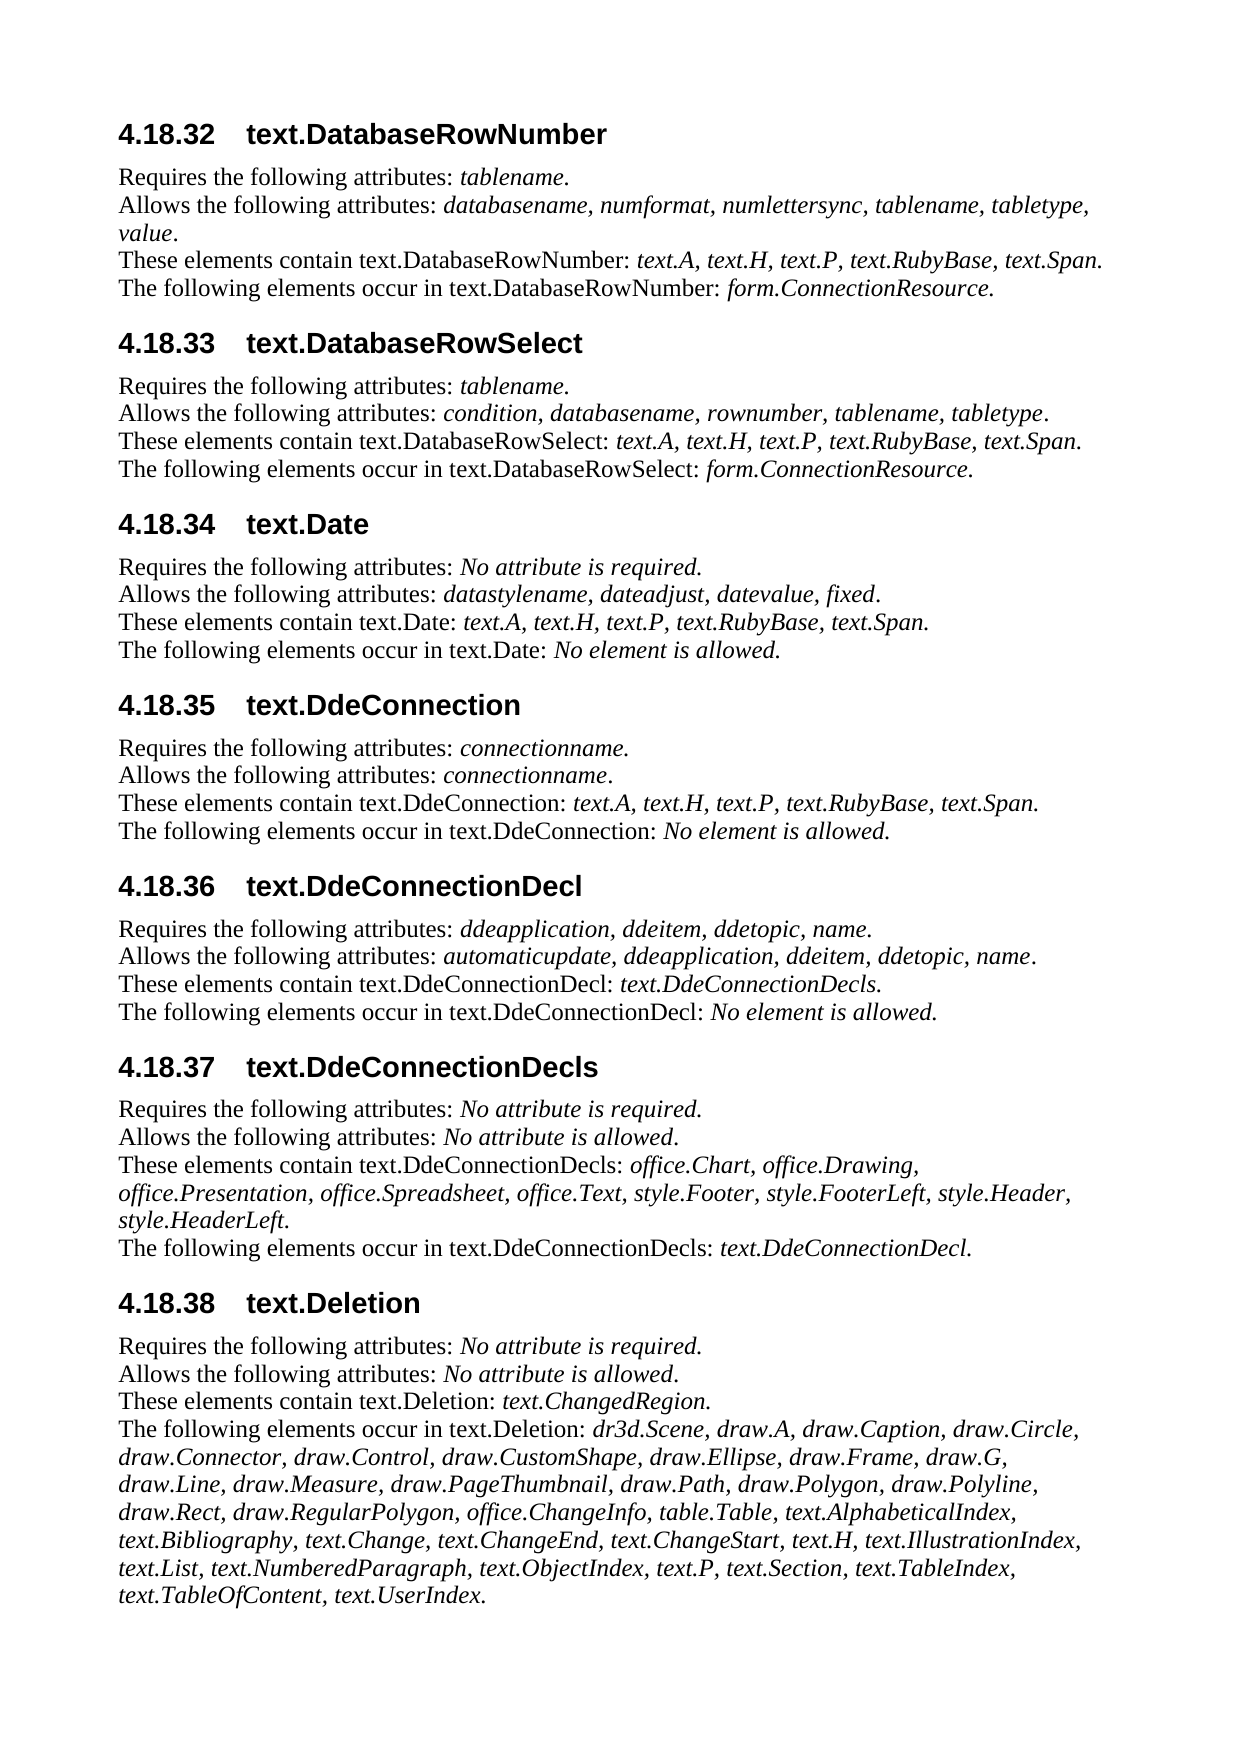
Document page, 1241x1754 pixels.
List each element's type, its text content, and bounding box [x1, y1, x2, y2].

text These elements contain text.DdeConnectionDecls: office.Chart, office.Drawing, office.Presentation, office.Spreadsheet, office.Text, style.Footer, style.FooterLeft, style.Header, style.HeaderLeft. [118, 1151, 1122, 1234]
text The following elements occur in text.DatabaseRowSelect: form.ConnectionResource. [118, 455, 1122, 483]
text These elements contain text.DatabaseRowSelect: text.A, text.H, text.P, text.RubyBase, text.Span. [118, 427, 1122, 455]
subtitle text.DdeConnectionDecls [118, 1051, 1122, 1083]
text Requires the following attributes: tablename. [118, 372, 1122, 399]
text The following elements occur in text.DatabaseRowNumber: form.ConnectionResource. [118, 274, 1122, 302]
text These elements contain text.DdeConnection: text.A, text.H, text.P, text.RubyBase, text.Span. [118, 789, 1122, 817]
text Requires the following attributes: No attribute is required. [118, 1096, 1122, 1123]
text The following elements occur in text.DdeConnectionDecl: No element is allowed. [118, 998, 1122, 1026]
text These elements contain text.DdeConnectionDecl: text.DdeConnectionDecls. [118, 970, 1122, 998]
text Allows the following attributes: No attribute is allowed. [118, 1123, 1122, 1151]
text Allows the following attributes: datastylename, dateadjust, datevalue, fixed. [118, 581, 1122, 608]
text Requires the following attributes: tablename. [118, 163, 1122, 191]
text Requires the following attributes: connectionname. [118, 734, 1122, 761]
text These elements contain text.DatabaseRowNumber: text.A, text.H, text.P, text.RubyBase, text.Span. [118, 246, 1122, 274]
text Requires the following attributes: No attribute is required. [118, 553, 1122, 581]
text The following elements occur in text.Date: No element is allowed. [118, 636, 1122, 664]
subtitle text.DdeConnection [118, 689, 1122, 721]
text Requires the following attributes: ddeapplication, ddeitem, ddetopic, name. [118, 915, 1122, 942]
text Allows the following attributes: databasename, numformat, numlettersync, tablename, tabletype, value. [118, 191, 1122, 246]
text These elements contain text.Date: text.A, text.H, text.P, text.RubyBase, text.Span. [118, 608, 1122, 636]
subtitle text.DatabaseRowNumber [118, 118, 1122, 151]
text Allows the following attributes: automaticupdate, ddeapplication, ddeitem, ddetopic, name. [118, 942, 1122, 970]
text Allows the following attributes: No attribute is allowed. [118, 1360, 1122, 1387]
text Allows the following attributes: connectionname. [118, 761, 1122, 789]
text Requires the following attributes: No attribute is required. [118, 1332, 1122, 1360]
text These elements contain text.Deletion: text.ChangedRegion. [118, 1387, 1122, 1415]
text The following elements occur in text.DdeConnectionDecls: text.DdeConnectionDecl. [118, 1234, 1122, 1262]
subtitle text.DatabaseRowSelect [118, 327, 1122, 359]
text The following elements occur in text.DdeConnection: No element is allowed. [118, 817, 1122, 844]
text The following elements occur in text.Deletion: dr3d.Scene, draw.A, draw.Caption, draw.Circle, draw.Connector, draw.Control, draw.CustomShape, draw.Ellipse, draw.Frame, draw.G, draw.Line, draw.Measure, draw.PageThumbnail, draw.Path, draw.Polygon, draw.Polyline, draw.Rect, draw.RegularPolygon, office.ChangeInfo, table.Table, text.AlphabeticalIndex, text.Bibliography, text.Change, text.ChangeEnd, text.ChangeStart, text.H, text.IllustrationIndex, text.List, text.NumberedParagraph, text.ObjectIndex, text.P, text.Section, text.TableIndex, text.TableOfContent, text.UserIndex. [118, 1415, 1122, 1609]
subtitle text.DdeConnectionDecl [118, 869, 1122, 902]
subtitle text.Deletion [118, 1287, 1122, 1319]
text Allows the following attributes: condition, databasename, rownumber, tablename, tabletype. [118, 399, 1122, 427]
subtitle text.Date [118, 508, 1122, 540]
